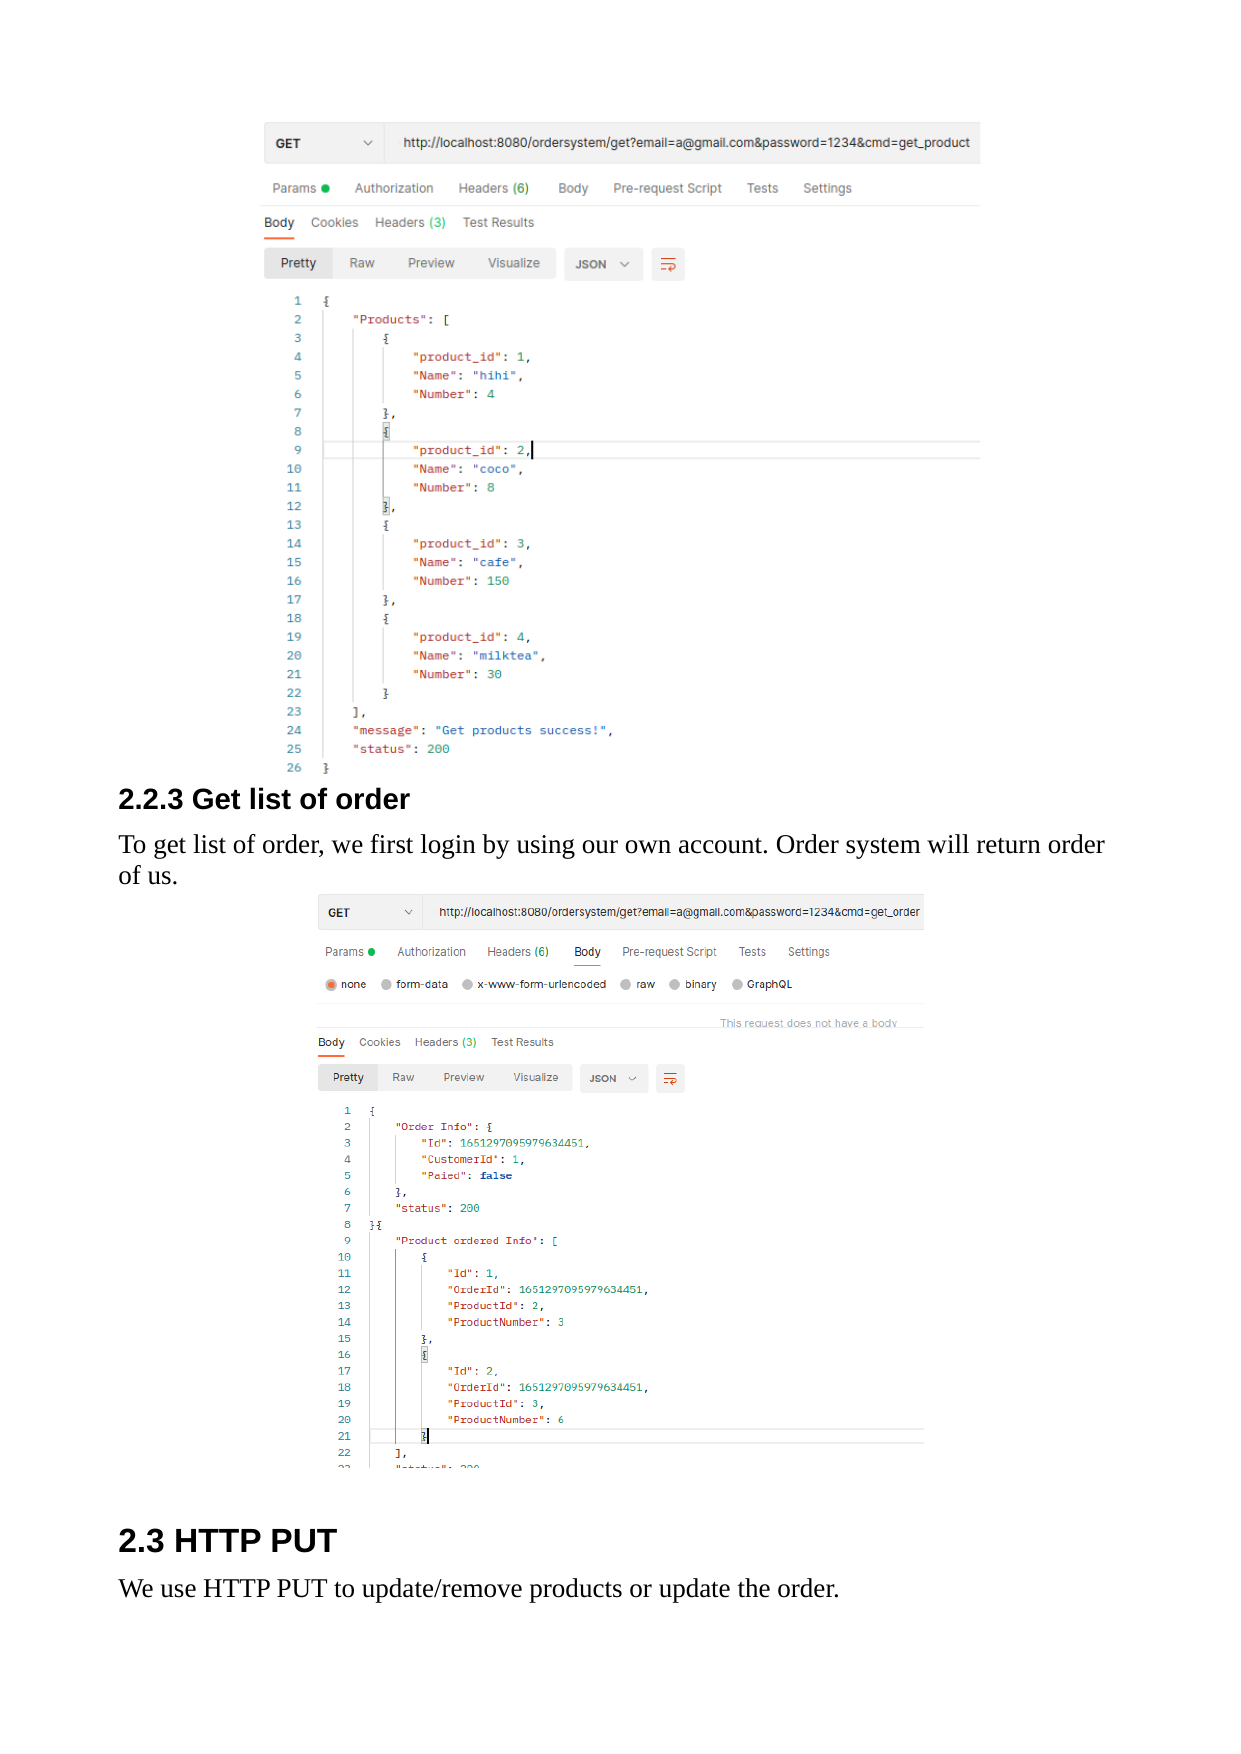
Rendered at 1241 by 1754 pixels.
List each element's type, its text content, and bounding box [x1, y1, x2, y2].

subtitle 2.3 HTTP PUT [118, 1521, 1122, 1559]
picture [316, 890, 924, 1469]
subtitle 2.2.3 Get list of order [118, 118, 1122, 816]
picture [259, 118, 981, 782]
text We use HTTP PUT to update/remove products or update the order. [118, 1572, 1122, 1603]
text To get list of order, we first login by using our own account. Order system will return order of us. [118, 828, 1122, 890]
